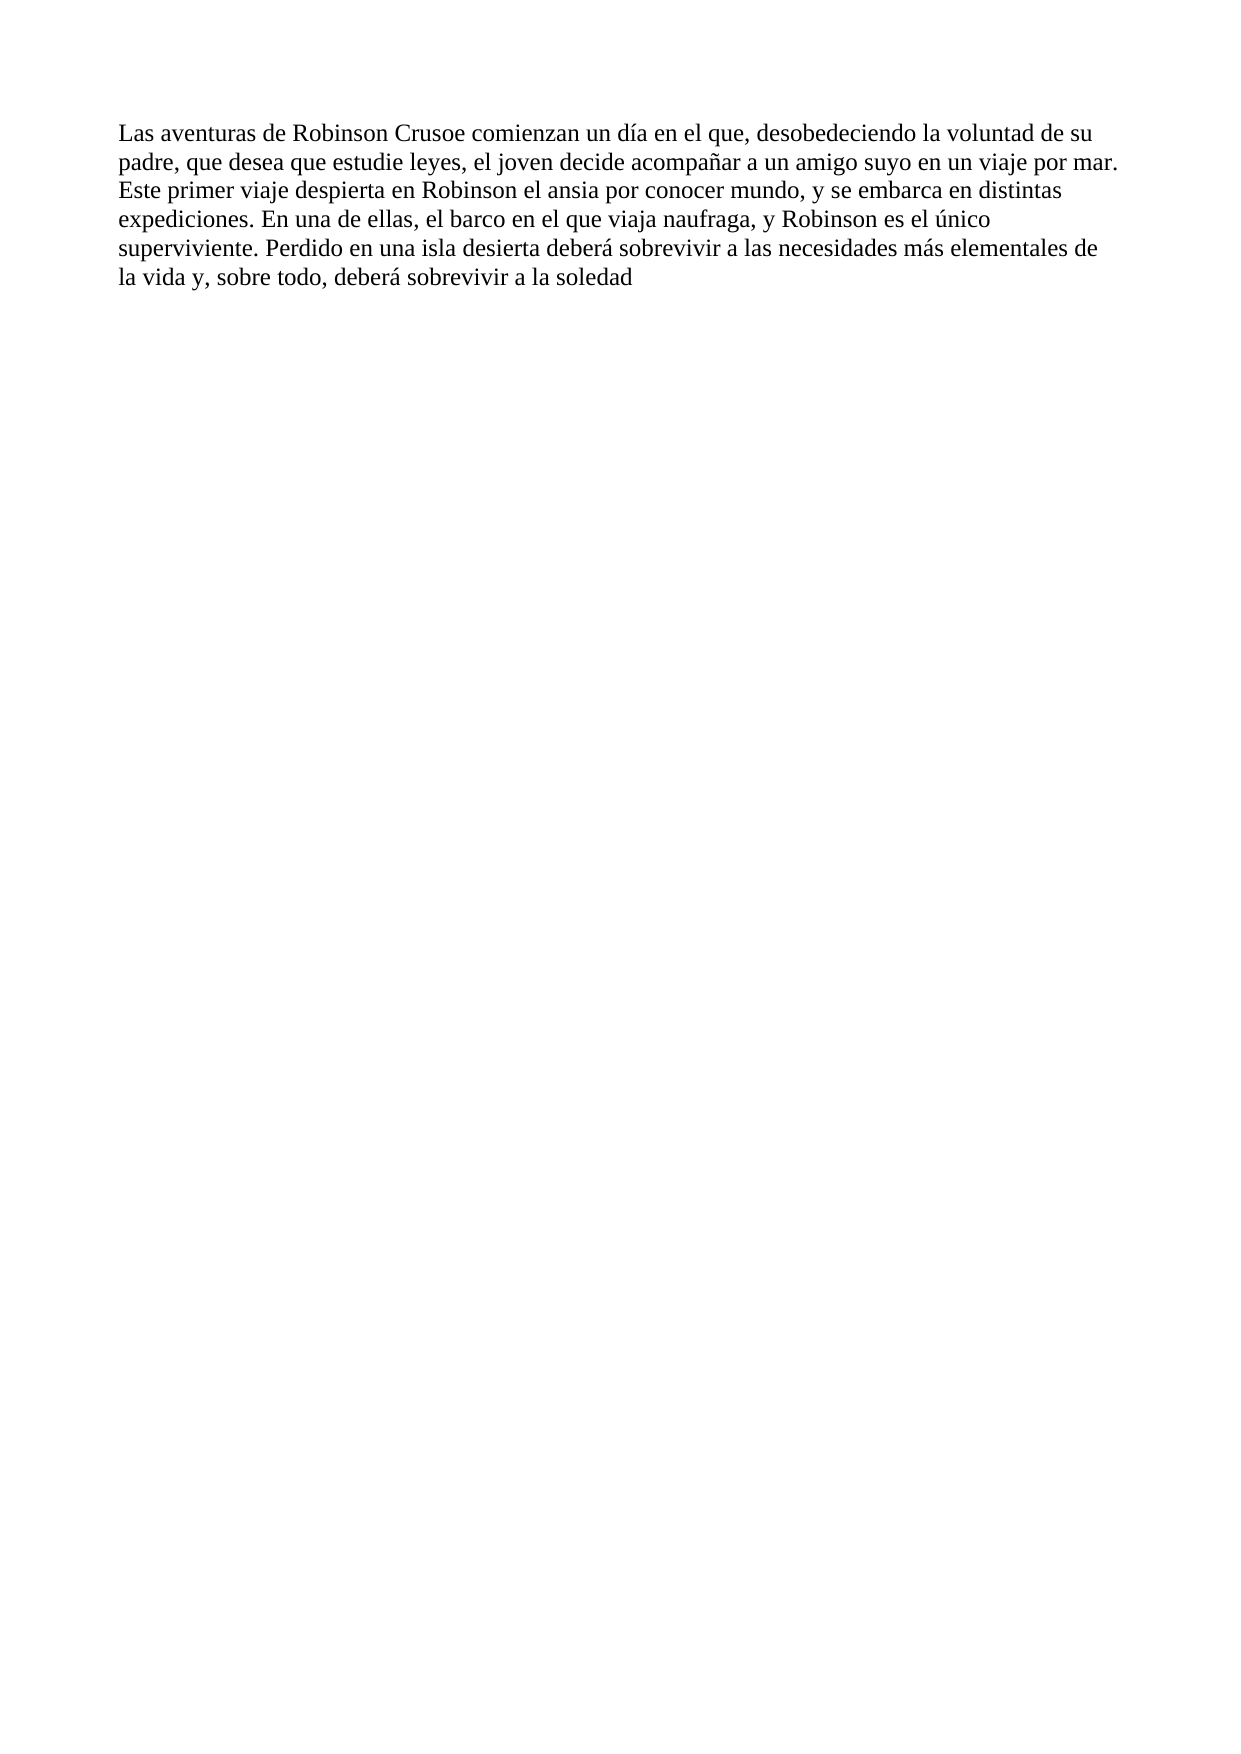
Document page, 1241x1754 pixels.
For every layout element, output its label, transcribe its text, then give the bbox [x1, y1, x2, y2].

text Las aventuras de Robinson Crusoe comienzan un día en el que, desobedeciendo la voluntad de su padre, que desea que estudie leyes, el joven decide acompañar a un amigo suyo en un viaje por mar. Este primer viaje despierta en Robinson el ansia por conocer mundo, y se embarca en distintas expediciones. En una de ellas, el barco en el que viaja naufraga, y Robinson es el único superviviente. Perdido en una isla desierta deberá sobrevivir a las necesidades más elementales de la vida y, sobre todo, deberá sobrevivir a la soledad [118, 118, 1122, 291]
